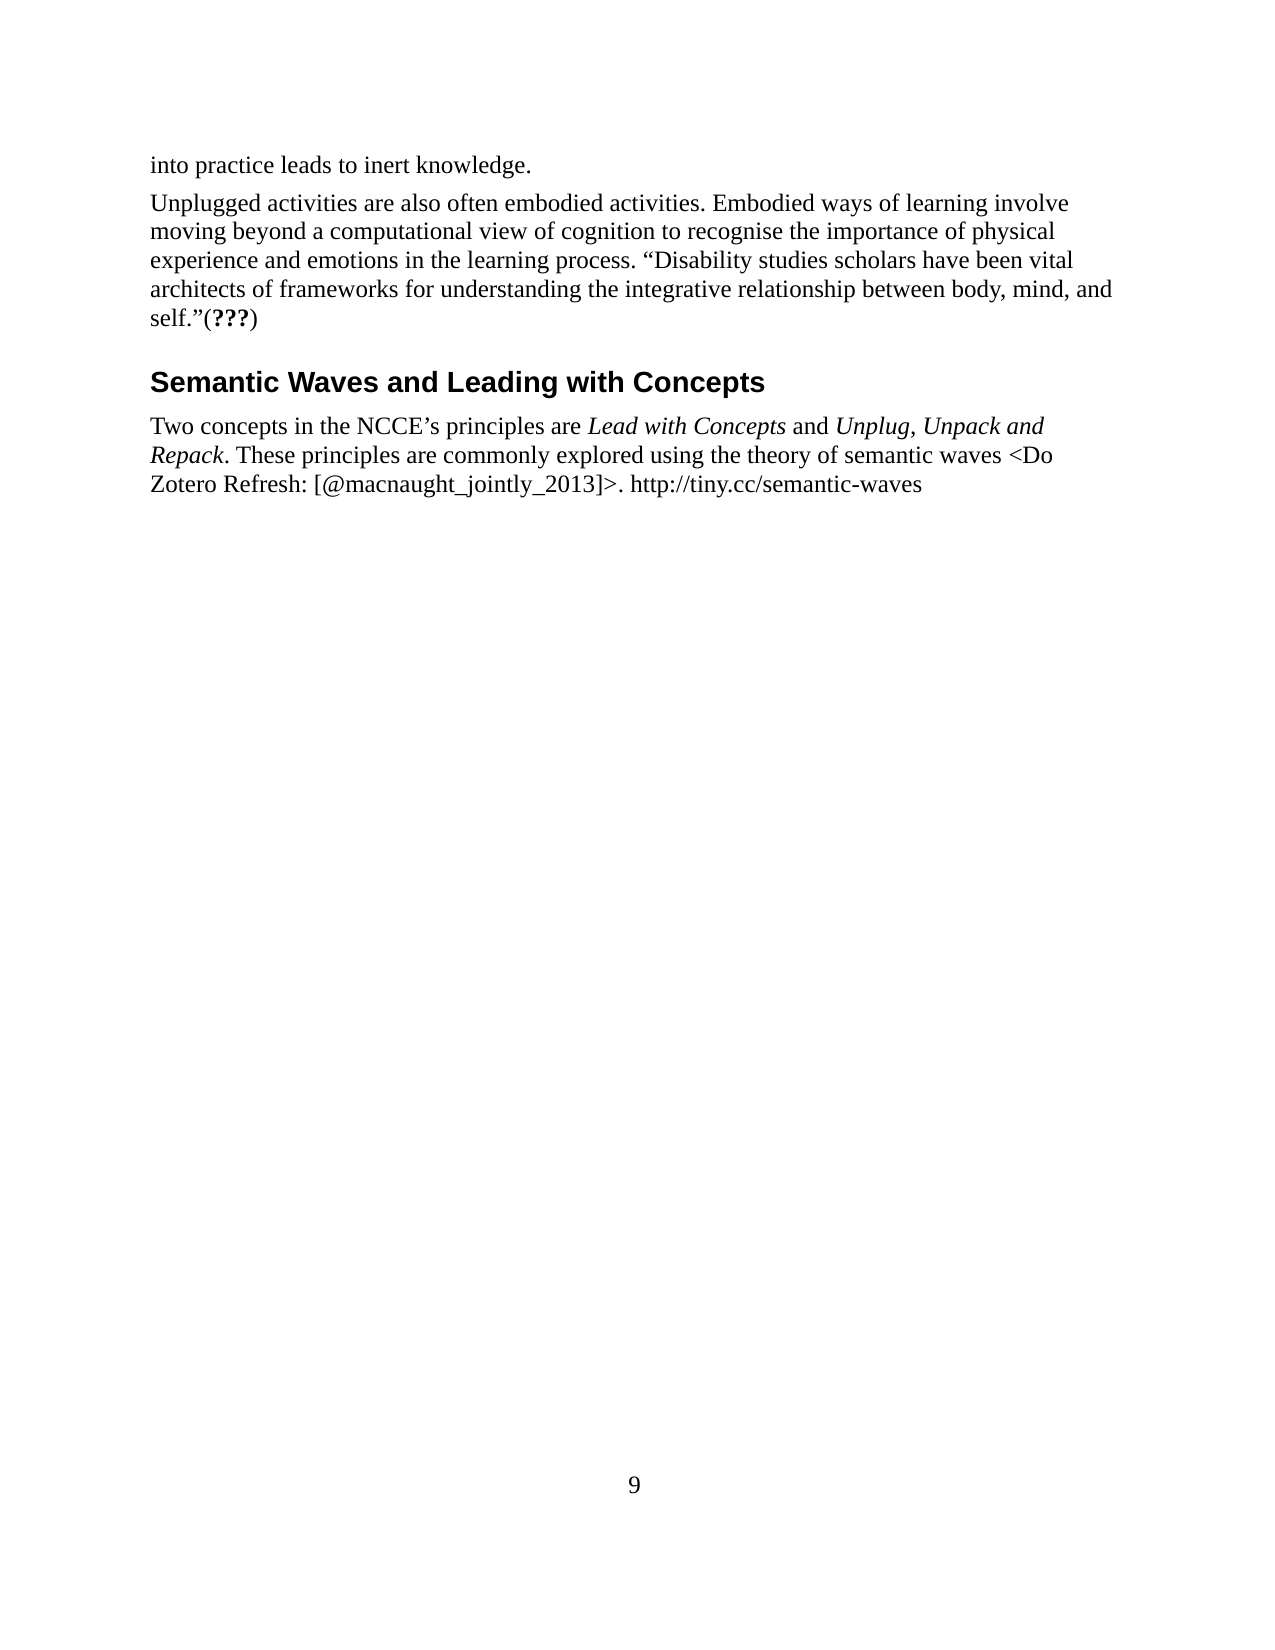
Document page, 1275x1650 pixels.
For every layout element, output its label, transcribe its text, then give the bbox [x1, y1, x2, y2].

text into practice leads to inert knowledge. [150, 150, 1125, 179]
subtitle Semantic Waves and Leading with Concepts [150, 365, 1125, 399]
text Two concepts in the NCCE’s principles are Lead with Concepts and Unplug, Unpack and Repack. These principles are commonly explored using the theory of semantic waves <Do Zotero Refresh: [@macnaught_jointly_2013]>. http://tiny.cc/semantic-waves [150, 411, 1125, 498]
text Unplugged activities are also often embodied activities. Embodied ways of learning involve moving beyond a computational view of cognition to recognise the importance of physical experience and emotions in the learning process. “Disability studies scholars have been vital architects of frameworks for understanding the integrative relationship between body, mind, and self.”(???) [150, 188, 1125, 331]
